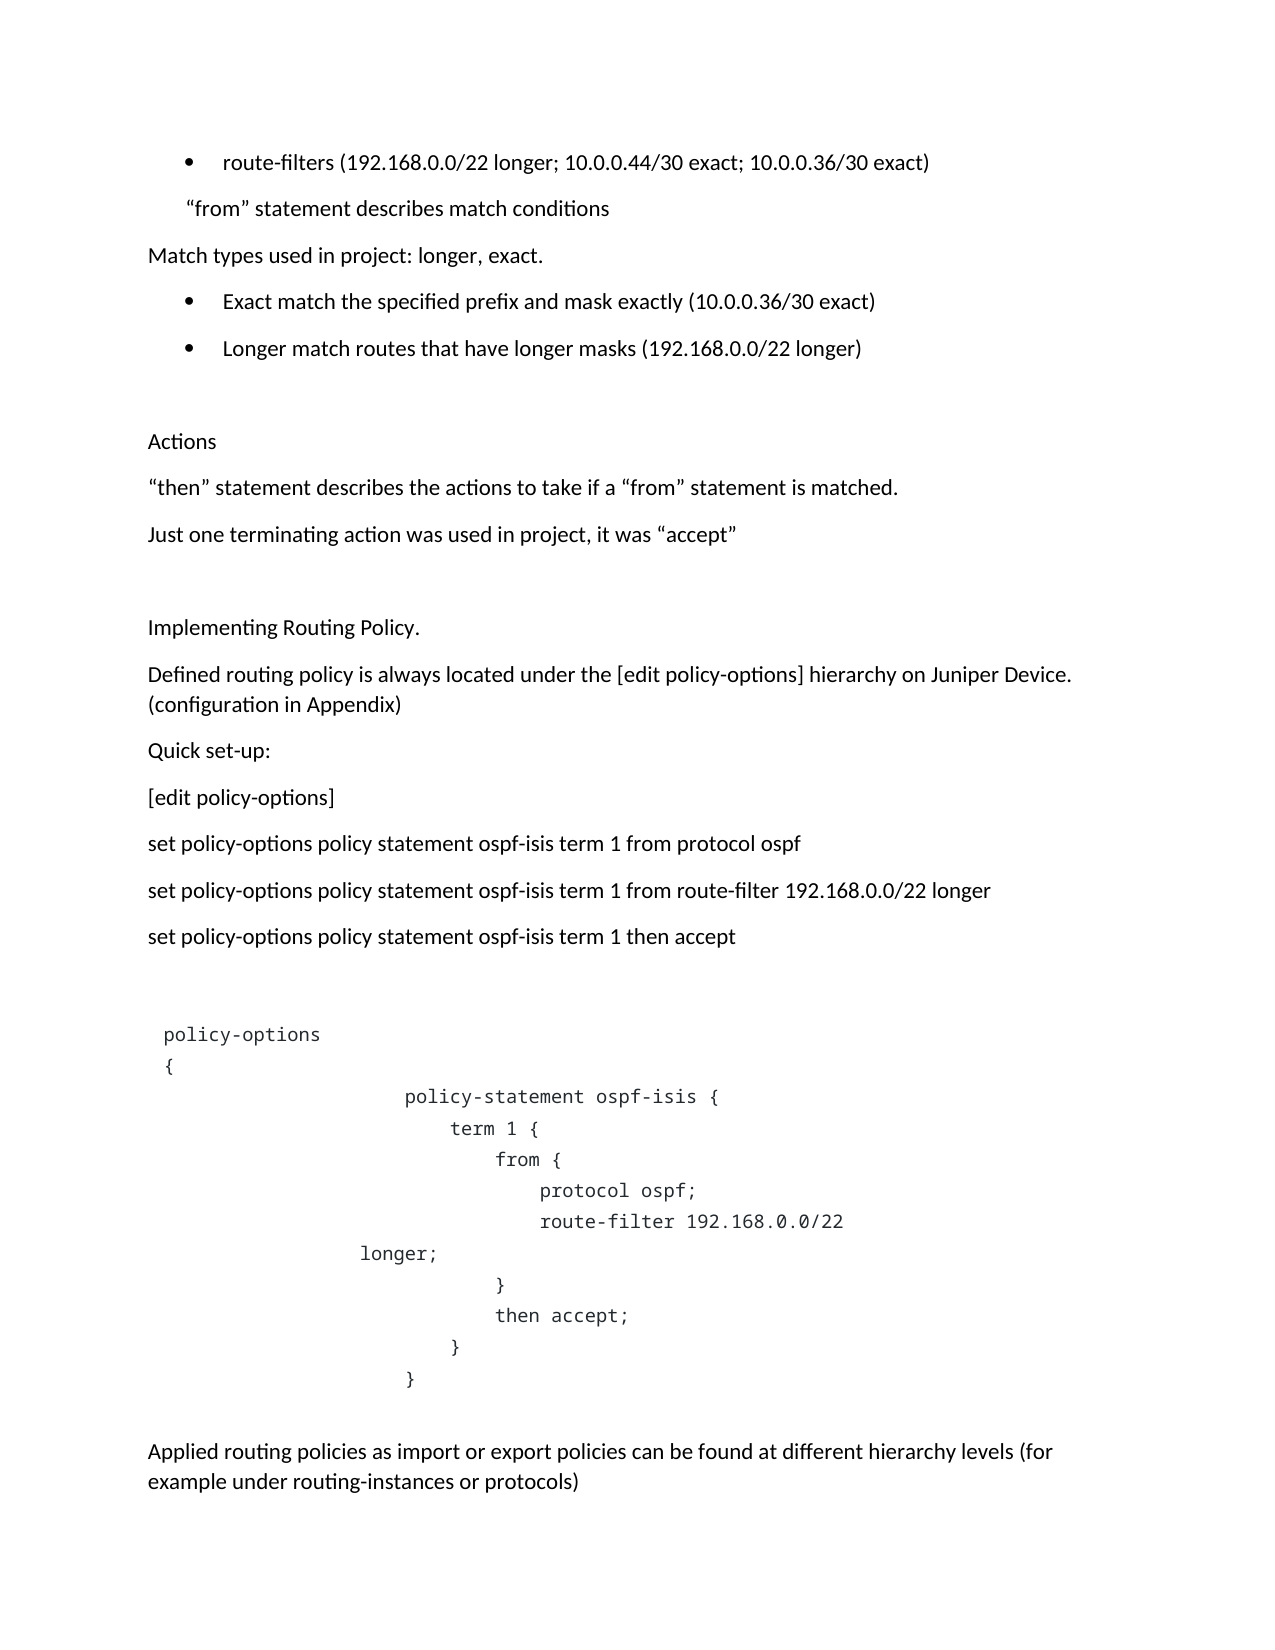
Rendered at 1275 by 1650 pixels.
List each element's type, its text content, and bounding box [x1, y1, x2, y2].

list Longer match routes that have longer masks (192.168.0.0/22 longer) [185, 334, 1127, 362]
text “then” statement describes the actions to take if a “from” statement is matched. [148, 473, 1127, 502]
table_cell [148, 1297, 344, 1328]
table_cell term 1 { [344, 1109, 901, 1141]
table_cell [148, 1109, 344, 1141]
table_cell } [344, 1328, 901, 1359]
table_cell policy-statement ospf-isis { [344, 1078, 901, 1109]
table_cell } [344, 1266, 901, 1297]
list Exact match the specified prefix and mask exactly (10.0.0.36/30 exact) [185, 287, 1127, 315]
table_cell [148, 1172, 344, 1203]
text Applied routing policies as import or export policies can be found at different hierarchy levels (for example under routing-instances or protocols) [148, 1437, 1127, 1495]
text Defined routing policy is always located under the [edit policy-options] hierarchy on Juniper Device. (configuration in Appendix) [148, 660, 1127, 718]
table_header policy-options { [148, 1016, 344, 1078]
table_cell [148, 1078, 344, 1109]
text Implementing Routing Policy. [148, 613, 1127, 641]
text set policy-options policy statement ospf-isis term 1 then accept [148, 922, 1127, 951]
list route-filters (192.168.0.0/22 longer; 10.0.0.44/30 exact; 10.0.0.36/30 exact) [185, 148, 1127, 176]
text “from” statement describes match conditions [185, 194, 1127, 222]
table_cell [148, 1203, 344, 1266]
table_header [344, 1016, 901, 1078]
text Actions [148, 427, 1127, 455]
text set policy-options policy statement ospf-isis term 1 from route-filter 192.168.0.0/22 longer [148, 876, 1127, 904]
text Match types used in project: longer, exact. [148, 241, 1127, 269]
text Quick set-up: [148, 736, 1127, 764]
table_cell protocol ospf; [344, 1172, 901, 1203]
table_cell [148, 1328, 344, 1359]
table_cell [148, 1359, 344, 1391]
table_cell [148, 1266, 344, 1297]
table_cell [148, 1141, 344, 1172]
table_cell from { [344, 1141, 901, 1172]
table_cell route-filter 192.168.0.0/22 longer; [344, 1203, 901, 1266]
text [edit policy-options] [148, 783, 1127, 811]
text set policy-options policy statement ospf-isis term 1 from protocol ospf [148, 829, 1127, 857]
table_cell } [344, 1359, 901, 1391]
text Just one terminating action was used in project, it was “accept” [148, 520, 1127, 548]
table_cell then accept; [344, 1297, 901, 1328]
